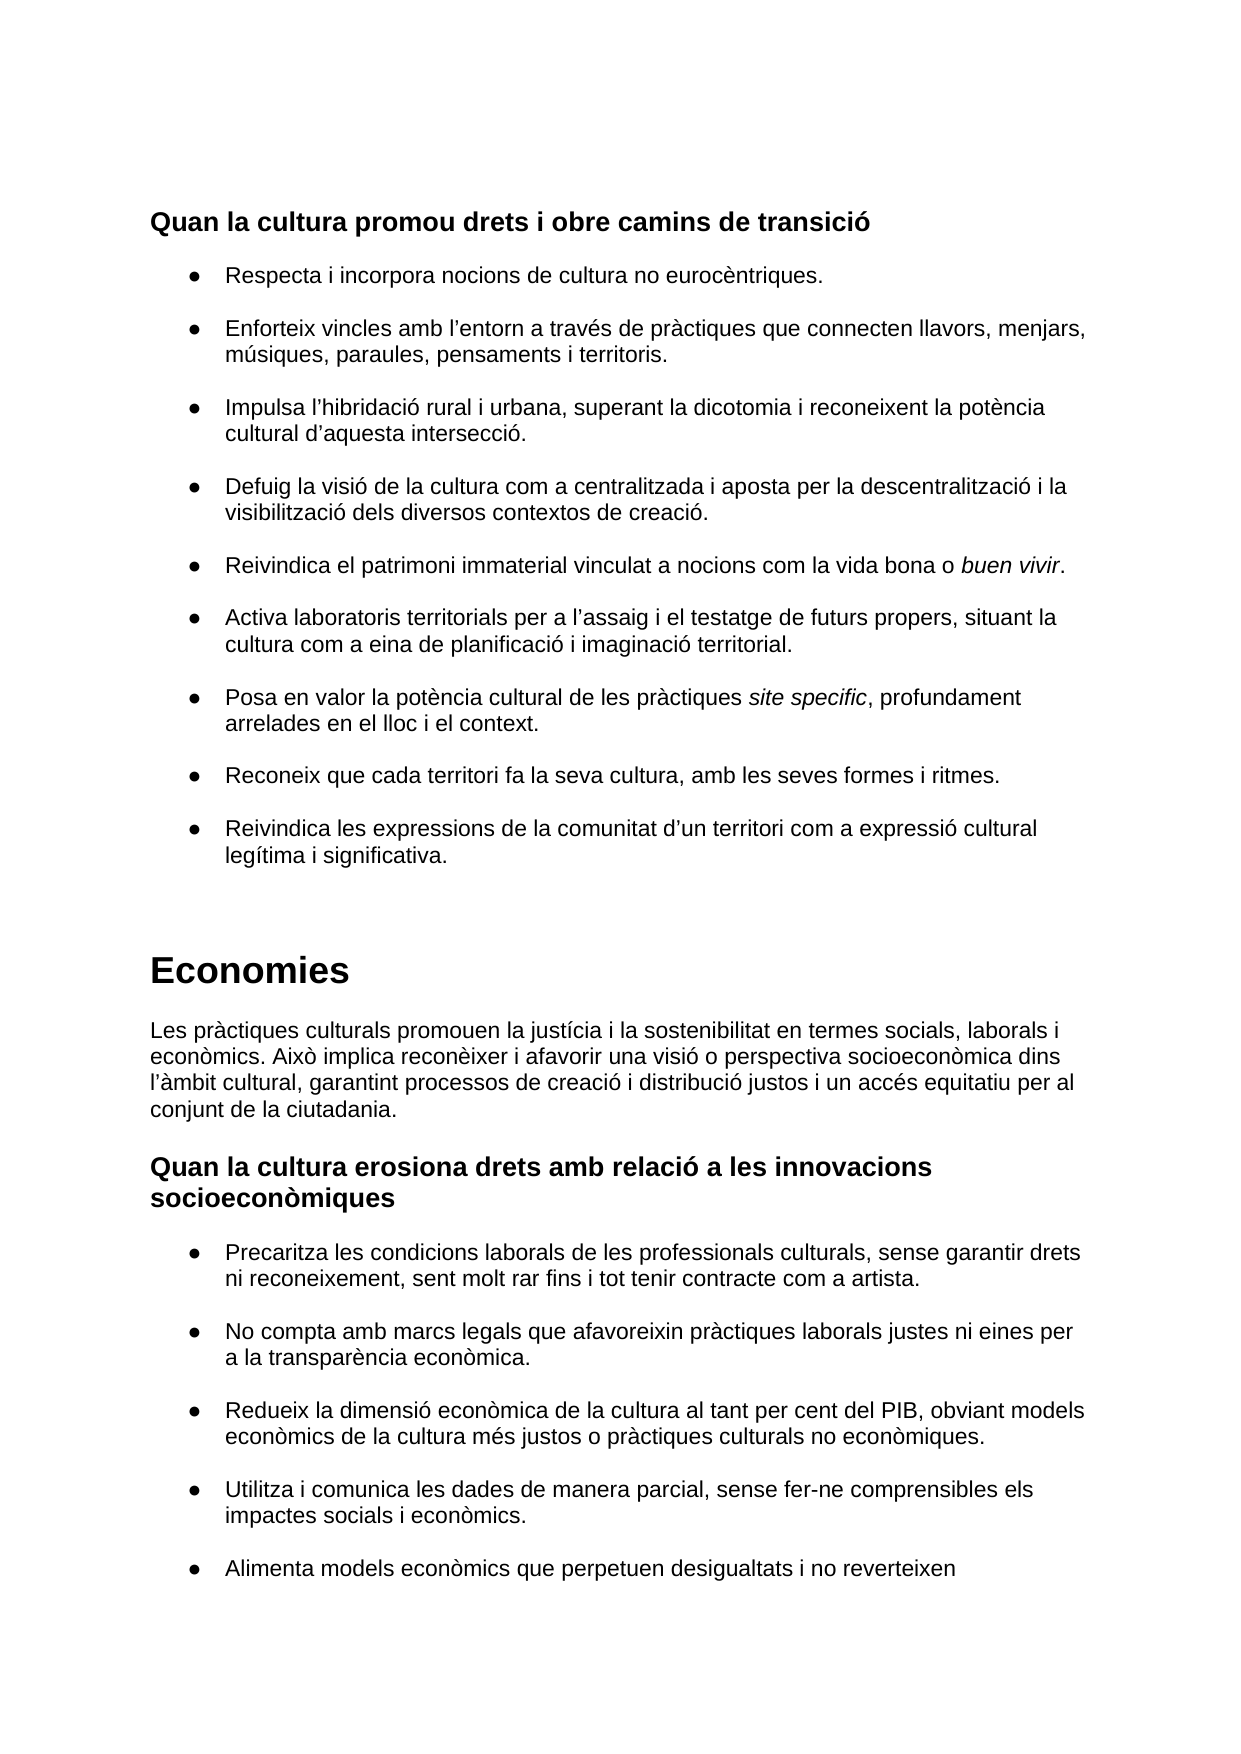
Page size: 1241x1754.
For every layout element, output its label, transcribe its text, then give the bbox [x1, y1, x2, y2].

list Alimenta models econòmics que perpetuen desigualtats i no reverteixen [187, 1555, 1090, 1581]
list Reconeix que cada territori fa la seva cultura, amb les seves formes i ritmes. [187, 762, 1090, 815]
list Activa laboratoris territorials per a l’assaig i el testatge de futurs propers, situant la cultura com a eina de planificació i imaginació territorial. [187, 604, 1090, 683]
list Reivindica el patrimoni immaterial vinculat a nocions com la vida bona o buen vivir. [187, 552, 1090, 604]
subtitle Economies [150, 948, 1090, 992]
list Defuig la visió de la cultura com a centralitzada i aposta per la descentralització i la visibilització dels diversos contextos de creació. [187, 473, 1090, 552]
subtitle Quan la cultura promou drets i obre camins de transició [150, 206, 1090, 237]
list Utilitza i comunica les dades de manera parcial, sense fer-ne comprensibles els impactes socials i econòmics. [187, 1476, 1090, 1555]
list [187, 150, 1090, 176]
text Les pràctiques culturals promouen la justícia i la sostenibilitat en termes socials, laborals i econòmics. Això implica reconèixer i afavorir una visió o perspectiva socioeconòmica dins l’àmbit cultural, garantint processos de creació i distribució justos i un accés equitatiu per al conjunt de la ciutadania. [150, 1017, 1090, 1122]
list Redueix la dimensió econòmica de la cultura al tant per cent del PIB, obviant models econòmics de la cultura més justos o pràctiques culturals no econòmiques. [187, 1397, 1090, 1476]
list Precaritza les condicions laborals de les professionals culturals, sense garantir drets ni reconeixement, sent molt rar fins i tot tenir contracte com a artista. [187, 1239, 1090, 1318]
list Enforteix vincles amb l’entorn a través de pràctiques que connecten llavors, menjars, músiques, paraules, pensaments i territoris. [187, 314, 1090, 393]
list No compta amb marcs legals que afavoreixin pràctiques laborals justes ni eines per a la transparència econòmica. [187, 1318, 1090, 1397]
subtitle Quan la cultura erosiona drets amb relació a les innovacions socioeconòmiques [150, 1151, 1090, 1214]
list Impulsa l’hibridació rural i urbana, superant la dicotomia i reconeixent la potència cultural d’aquesta intersecció. [187, 393, 1090, 473]
list Posa en valor la potència cultural de les pràctiques site specific, profundament arrelades en el lloc i el context. [187, 683, 1090, 762]
list Respecta i incorpora nocions de cultura no eurocèntriques. [187, 262, 1090, 314]
list Reivindica les expressions de la comunitat d’un territori com a expressió cultural legítima i significativa. [187, 815, 1090, 868]
